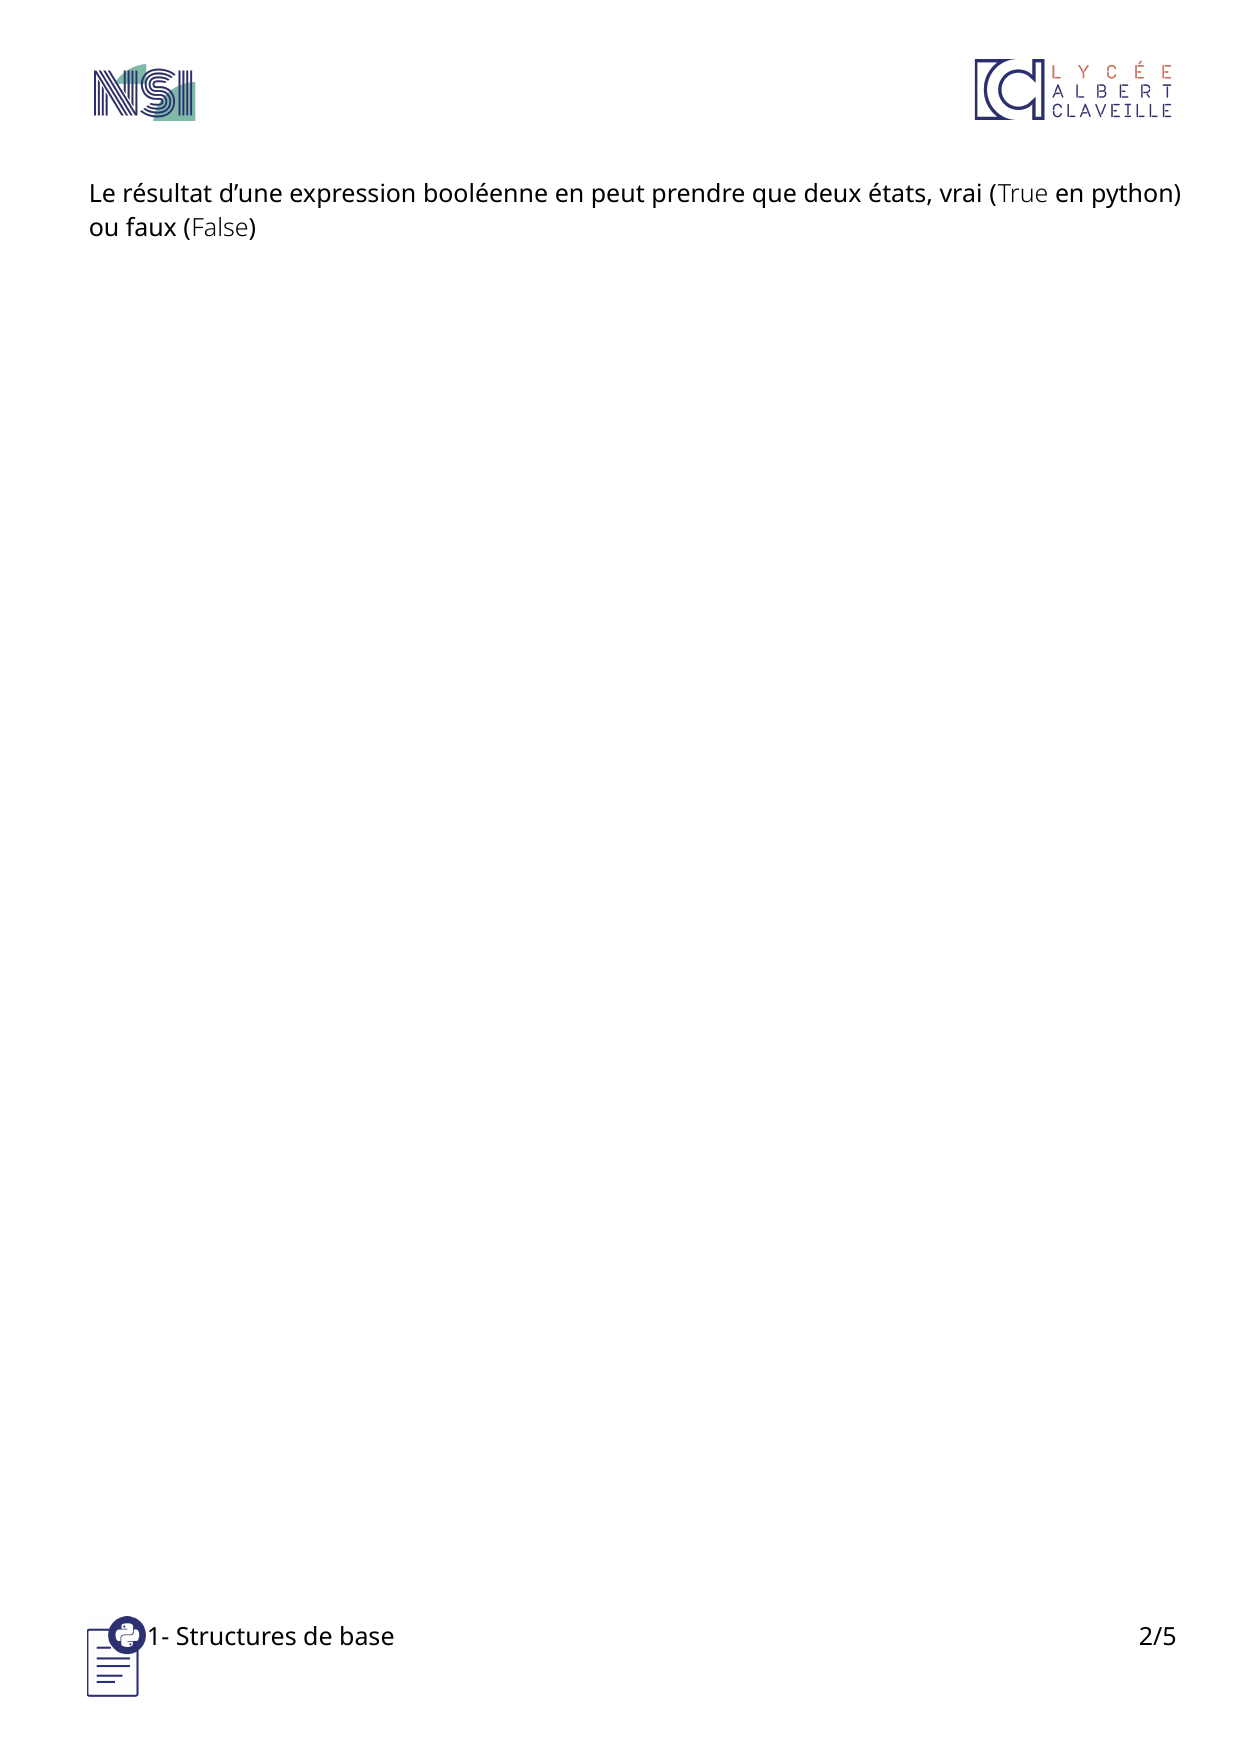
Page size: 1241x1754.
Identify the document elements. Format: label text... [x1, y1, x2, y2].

picture [87, 1616, 146, 1697]
picture [94, 64, 196, 121]
picture [974, 59, 1172, 120]
text Le résultat d’une expression booléenne en peut prendre que deux états, vrai (True en python) ou faux (False) [88, 176, 1181, 244]
